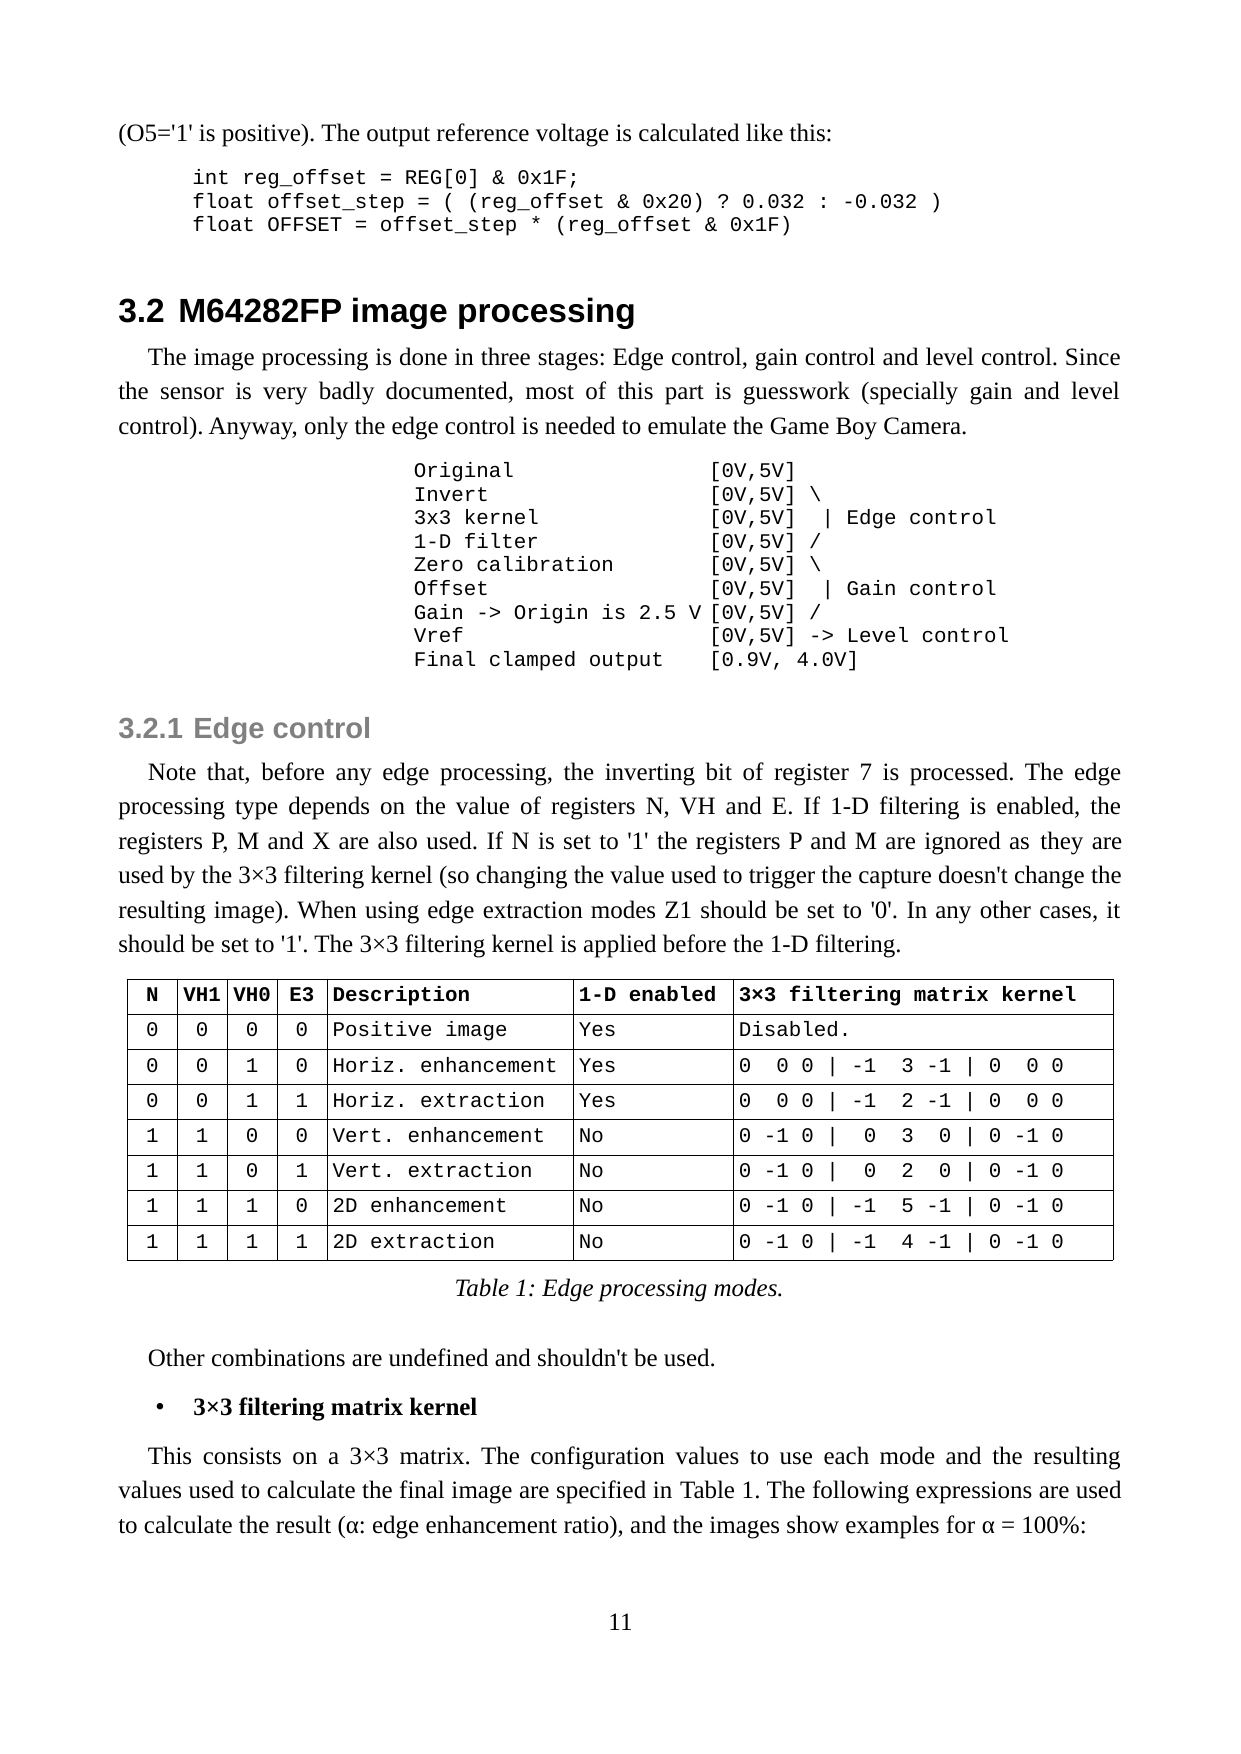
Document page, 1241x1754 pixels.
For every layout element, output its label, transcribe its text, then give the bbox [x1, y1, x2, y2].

table_header E3 [278, 980, 327, 1014]
text Vref [0V,5V] -> Level control [118, 625, 1122, 649]
text Final clamped output [0.9V, 4.0V] [118, 649, 1122, 673]
table_cell 0 [128, 1085, 177, 1119]
table_cell 1 [128, 1120, 177, 1154]
text Gain -> Origin is 2.5 V [0V,5V] / [118, 602, 1122, 625]
table_cell 1 [278, 1156, 327, 1190]
table_cell 0 [278, 1120, 327, 1154]
table_header VH0 [228, 980, 277, 1014]
table_cell 1 [128, 1156, 177, 1190]
text float offset_step = ( (reg_offset & 0x20) ? 0.032 : -0.032 ) [118, 191, 1122, 214]
table_cell Vert. enhancement [328, 1120, 573, 1154]
table_cell 0 [128, 1050, 177, 1084]
table_cell Yes [574, 1050, 733, 1084]
table_cell No [574, 1191, 733, 1225]
text Other combinations are undefined and shouldn't be used. [118, 1343, 1122, 1371]
table_cell 1 [178, 1226, 227, 1260]
table_cell 0 -1 0 | 0 3 0 | 0 -1 0 [734, 1120, 1113, 1154]
text The image processing is done in three stages: Edge control, gain control and level control. Since the sensor is very badly documented, most of this part is guesswork (specially gain and level control). Anyway, only the edge control is needed to emulate the Game Boy Camera. [118, 342, 1122, 439]
table_cell Yes [574, 1085, 733, 1119]
table_cell 1 [228, 1191, 277, 1225]
table_cell 0 -1 0 | -1 5 -1 | 0 -1 0 [734, 1191, 1113, 1225]
table_cell Horiz. enhancement [328, 1050, 573, 1084]
table_cell 1 [228, 1226, 277, 1260]
text int reg_offset = REG[0] & 0x1F; [118, 167, 1122, 191]
table_cell 1 [178, 1156, 227, 1190]
table_cell 0 -1 0 | 0 2 0 | 0 -1 0 [734, 1156, 1113, 1190]
table_cell 2D extraction [328, 1226, 573, 1260]
text 1-D filter [0V,5V] / [118, 531, 1122, 554]
text Original [0V,5V] [118, 460, 1122, 483]
table_cell 1 [278, 1085, 327, 1119]
table_cell 1 [178, 1120, 227, 1154]
table_cell Vert. extraction [328, 1156, 573, 1190]
table_header 3×3 filtering matrix kernel [734, 980, 1113, 1014]
table_cell 0 [178, 1050, 227, 1084]
table_cell No [574, 1120, 733, 1154]
text Offset [0V,5V] | Gain control [118, 578, 1122, 602]
table_cell 1 [128, 1226, 177, 1260]
table_cell 0 [278, 1050, 327, 1084]
table_cell Yes [574, 1015, 733, 1049]
table_cell 1 [228, 1085, 277, 1119]
text 3x3 kernel [0V,5V] | Edge control [118, 507, 1122, 531]
table_cell 0 [178, 1085, 227, 1119]
table_cell Disabled. [734, 1015, 1113, 1049]
text Zero calibration [0V,5V] \ [118, 554, 1122, 578]
text (O5='1' is positive). The output reference voltage is calculated like this: [118, 118, 1122, 147]
list 3×3 filtering matrix kernel [156, 1392, 1122, 1421]
table_cell 0 -1 0 | -1 4 -1 | 0 -1 0 [734, 1226, 1113, 1260]
subtitle Edge control [118, 711, 1122, 744]
text Note that, before any edge processing, the inverting bit of register 7 is processed. The edge processing type depends on the value of registers N, VH and E. If 1-D filtering is enabled, the registers P, M and X are also used. If N is set to '1' the registers P and M are ignored as they are used by the 3×3 filtering kernel (so changing the value used to trigger the capture doesn't change the resulting image). When using edge extraction modes Z1 should be set to '0'. In any other cases, it should be set to '1'. The 3×3 filtering kernel is applied before the 1-D filtering. [118, 757, 1122, 958]
table_header N [128, 980, 177, 1014]
table_header VH1 [178, 980, 227, 1014]
table_cell 1 [228, 1050, 277, 1084]
table_cell 0 [228, 1120, 277, 1154]
text Table 1: Edge processing modes. [118, 1273, 1122, 1301]
table_cell Horiz. extraction [328, 1085, 573, 1119]
table_cell 2D enhancement [328, 1191, 573, 1225]
table_header Description [328, 980, 573, 1014]
table_cell 0 [278, 1191, 327, 1225]
text float OFFSET = offset_step * (reg_offset & 0x1F) [118, 214, 1122, 238]
table_cell 0 0 0 | -1 2 -1 | 0 0 0 [734, 1085, 1113, 1119]
table_cell No [574, 1226, 733, 1260]
table_cell 0 0 0 | -1 3 -1 | 0 0 0 [734, 1050, 1113, 1084]
subtitle M64282FP image processing [118, 291, 1122, 329]
table_cell 0 [228, 1015, 277, 1049]
text Invert [0V,5V] \ [118, 483, 1122, 507]
table_cell 0 [178, 1015, 227, 1049]
table_cell 0 [278, 1015, 327, 1049]
table_cell Positive image [328, 1015, 573, 1049]
table_cell 0 [228, 1156, 277, 1190]
table_cell 1 [128, 1191, 177, 1225]
table_cell 1 [278, 1226, 327, 1260]
table_cell 0 [128, 1015, 177, 1049]
table_header 1-D enabled [574, 980, 733, 1014]
table_cell 1 [178, 1191, 227, 1225]
text This consists on a 3×3 matrix. The configuration values to use each mode and the resulting values used to calculate the final image are specified in 1. The following expressions are used to calculate the result (α: edge enhancement ratio), and the images show examples for α = 100%: [118, 1441, 1122, 1538]
table_cell No [574, 1156, 733, 1190]
